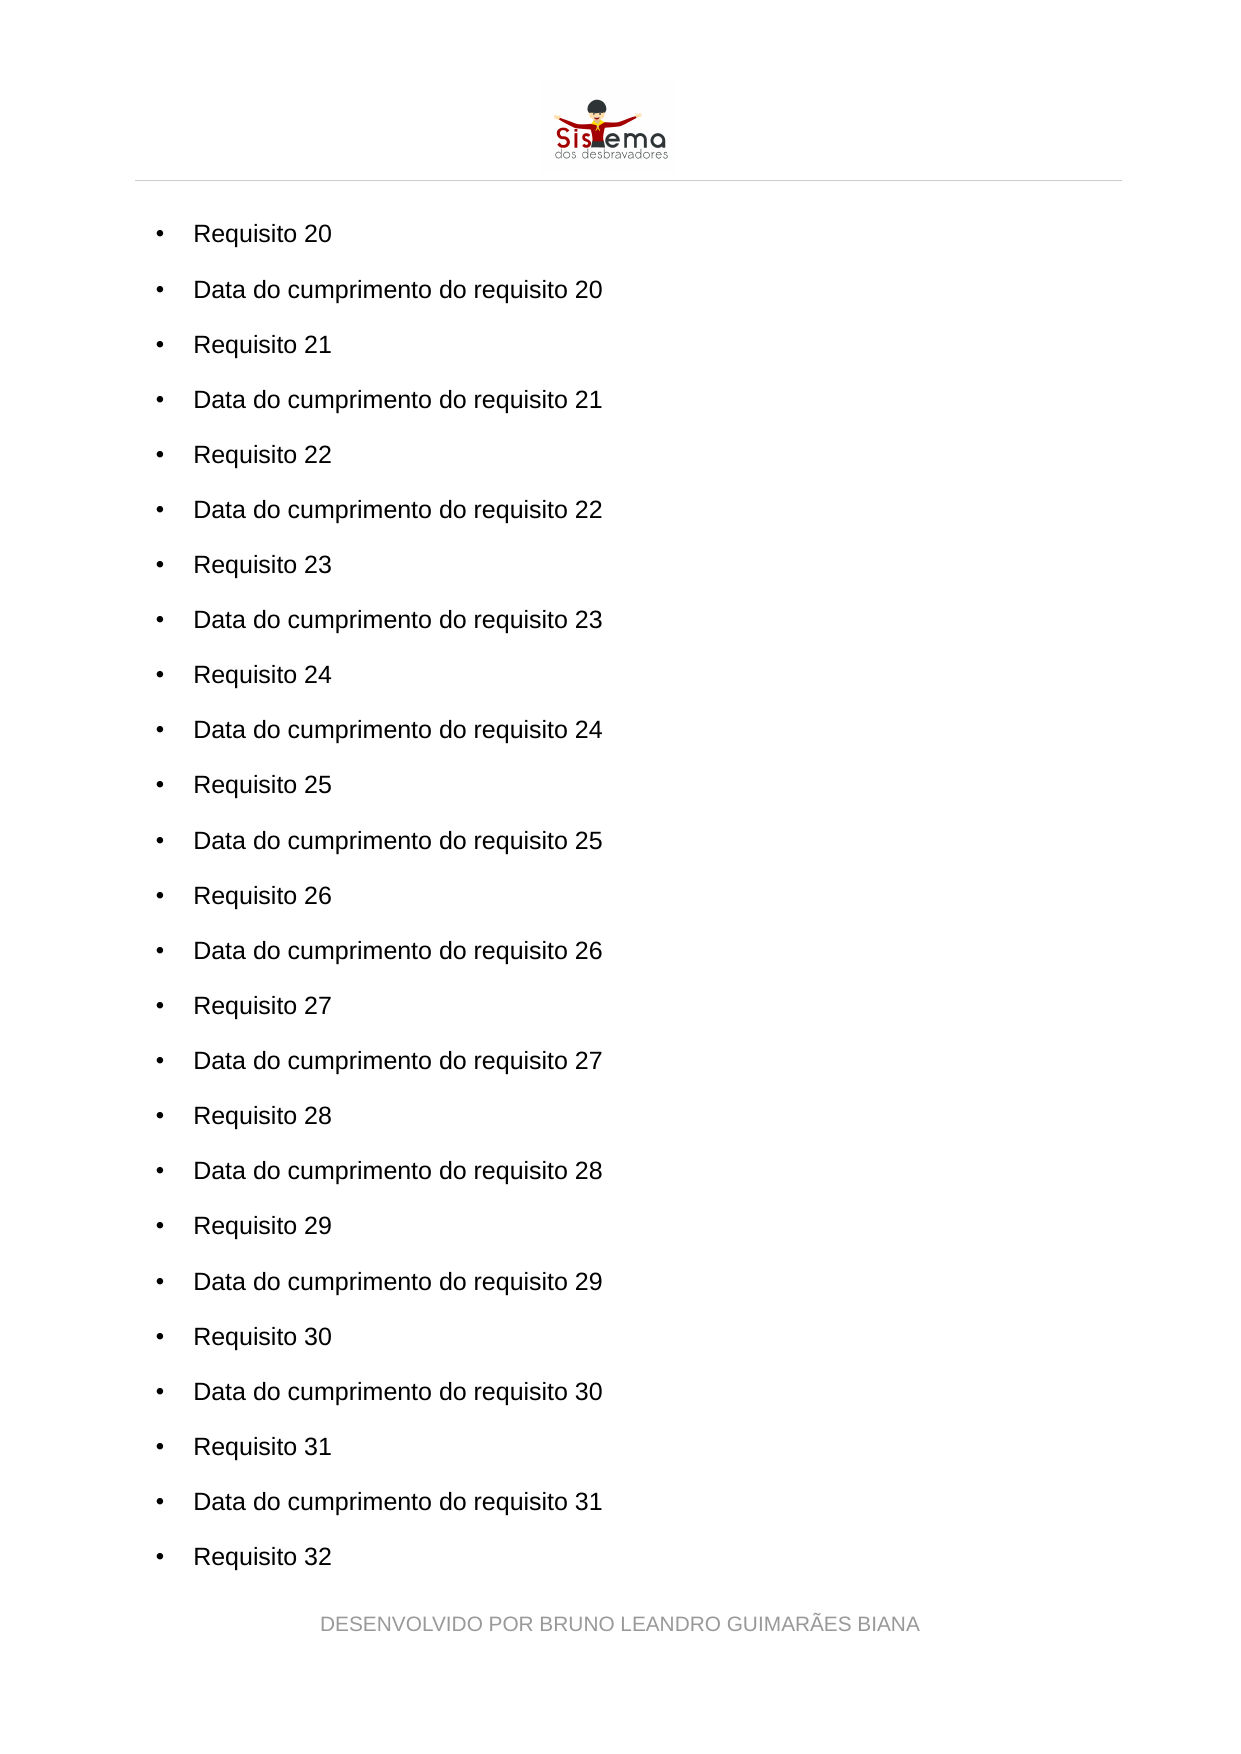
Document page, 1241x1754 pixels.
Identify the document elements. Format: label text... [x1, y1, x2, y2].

list Data do cumprimento do requisito 22 [156, 495, 1122, 524]
list Requisito 26 [156, 881, 1122, 909]
list Requisito 27 [156, 991, 1122, 1020]
list Requisito 31 [156, 1432, 1122, 1461]
list Data do cumprimento do requisito 20 [156, 274, 1122, 303]
list Requisito 25 [156, 771, 1122, 799]
list Data do cumprimento do requisito 21 [156, 385, 1122, 414]
list Requisito 21 [156, 330, 1122, 358]
list Data do cumprimento do requisito 25 [156, 826, 1122, 854]
list Data do cumprimento do requisito 31 [156, 1487, 1122, 1516]
list Requisito 32 [156, 1542, 1122, 1571]
list Requisito 30 [156, 1322, 1122, 1350]
list Data do cumprimento do requisito 24 [156, 715, 1122, 744]
picture [538, 79, 677, 173]
list Requisito 29 [156, 1211, 1122, 1240]
list Data do cumprimento do requisito 30 [156, 1377, 1122, 1406]
list Requisito 23 [156, 550, 1122, 579]
list Requisito 28 [156, 1101, 1122, 1130]
list Requisito 22 [156, 440, 1122, 469]
list Data do cumprimento do requisito 28 [156, 1156, 1122, 1185]
list Data do cumprimento do requisito 29 [156, 1266, 1122, 1295]
list Data do cumprimento do requisito 26 [156, 936, 1122, 965]
list Requisito 20 [156, 219, 1122, 248]
list Data do cumprimento do requisito 23 [156, 605, 1122, 634]
list Data do cumprimento do requisito 27 [156, 1046, 1122, 1075]
list Requisito 24 [156, 660, 1122, 689]
